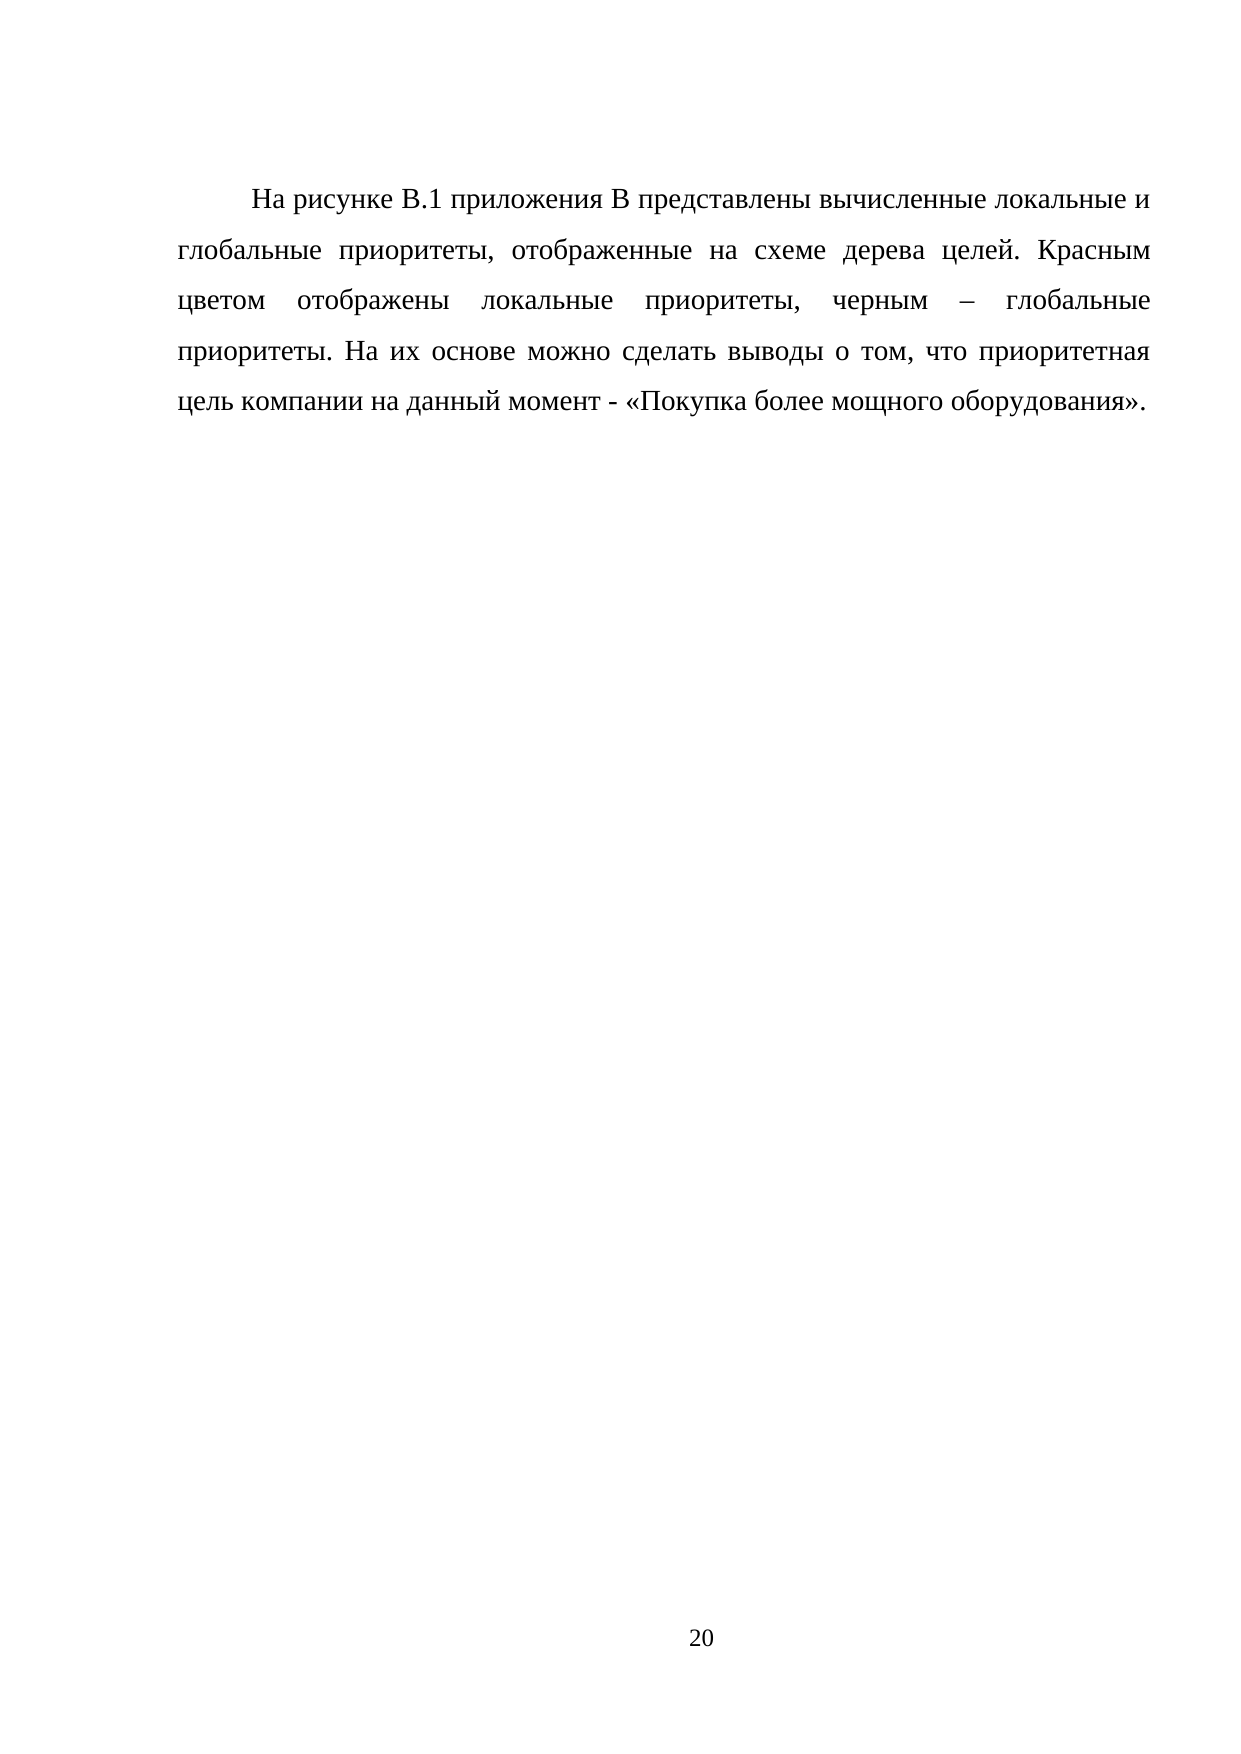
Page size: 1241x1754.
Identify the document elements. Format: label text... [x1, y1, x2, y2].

text На рисунке В.1 приложения В представлены вычисленные локальные и глобальные приоритеты, отображенные на схеме дерева целей. Красным цветом отображены локальные приоритеты, черным – глобальные приоритеты. На их основе можно сделать выводы о том, что приоритетная цель компании на данный момент - «Покупка более мощного оборудования». [177, 182, 1152, 416]
